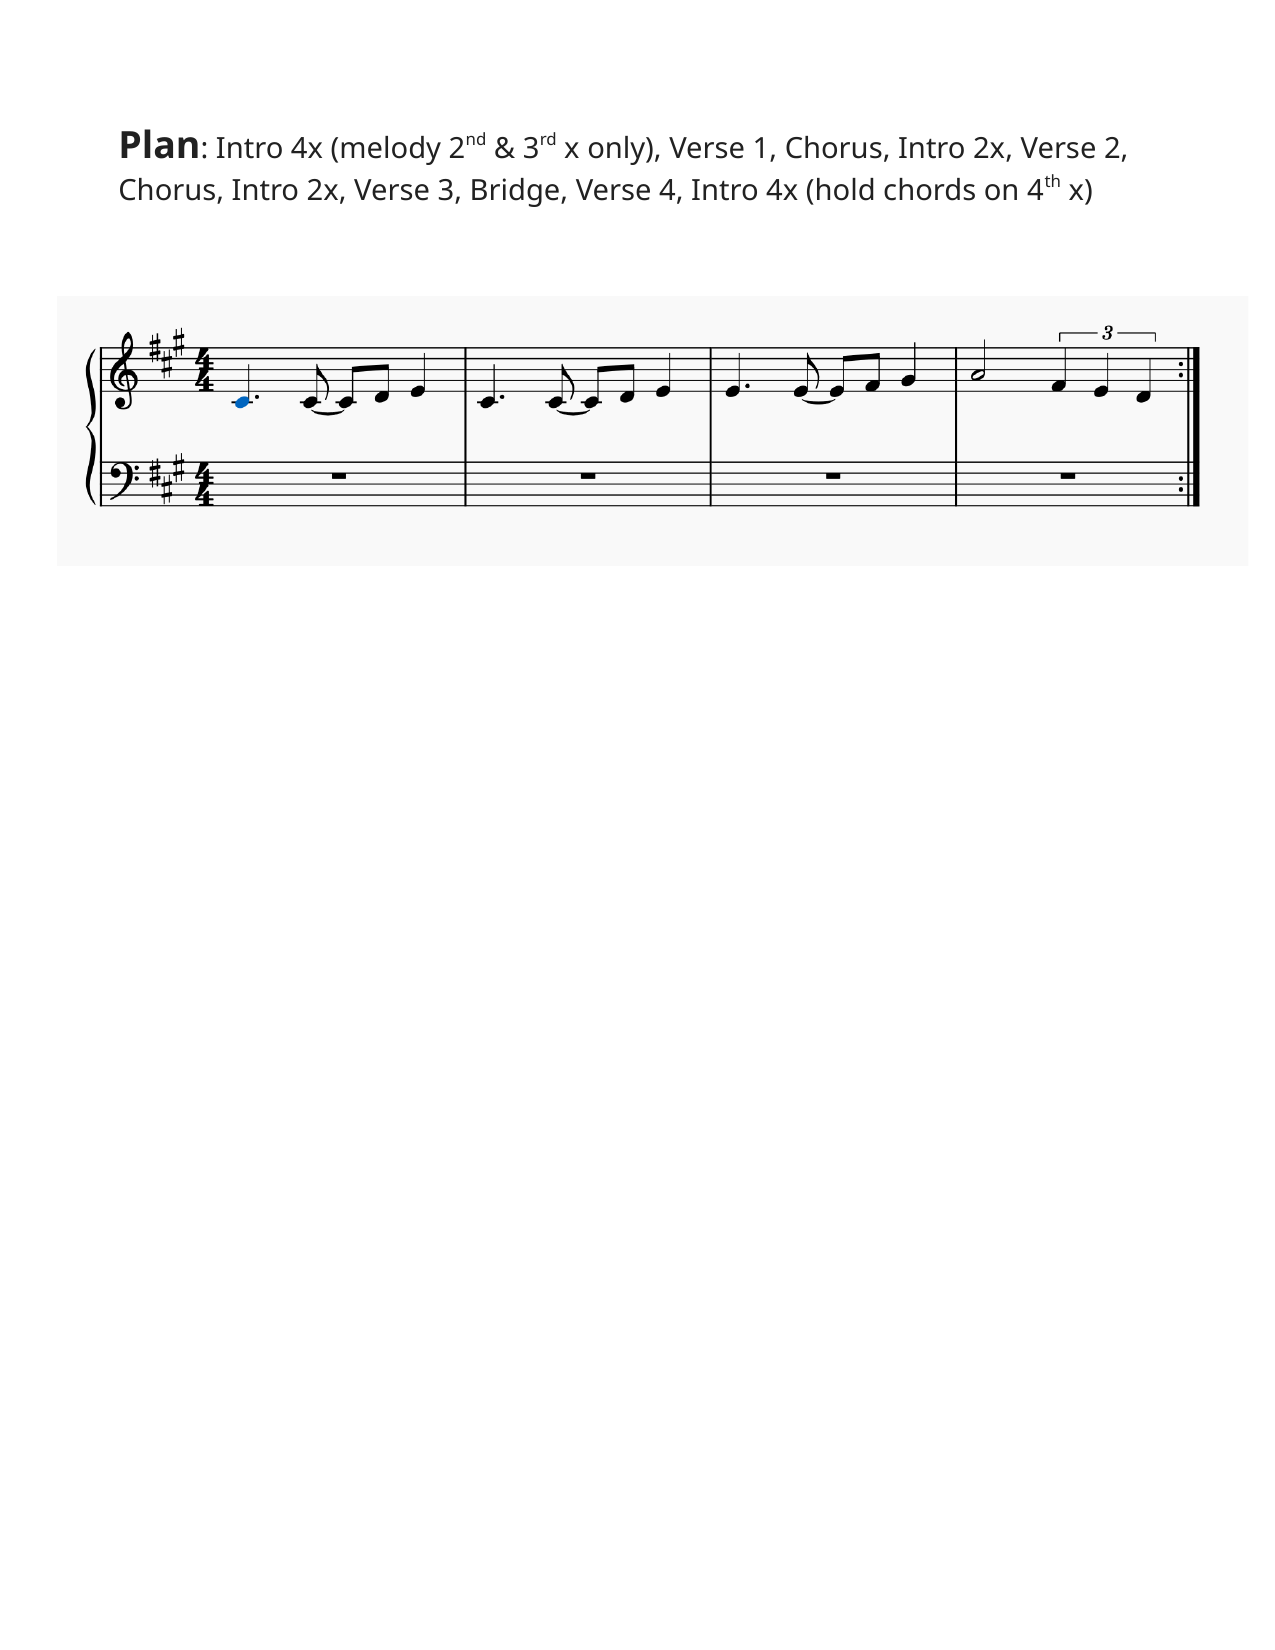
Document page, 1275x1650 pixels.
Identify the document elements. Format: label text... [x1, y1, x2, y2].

text Plan: Intro 4x (melody 2nd & 3rd x only), Verse 1, Chorus, Intro 2x, Verse 2, Chorus, Intro 2x, Verse 3, Bridge, Verse 4, Intro 4x (hold chords on 4th x) [118, 118, 1157, 209]
picture [57, 296, 1249, 566]
